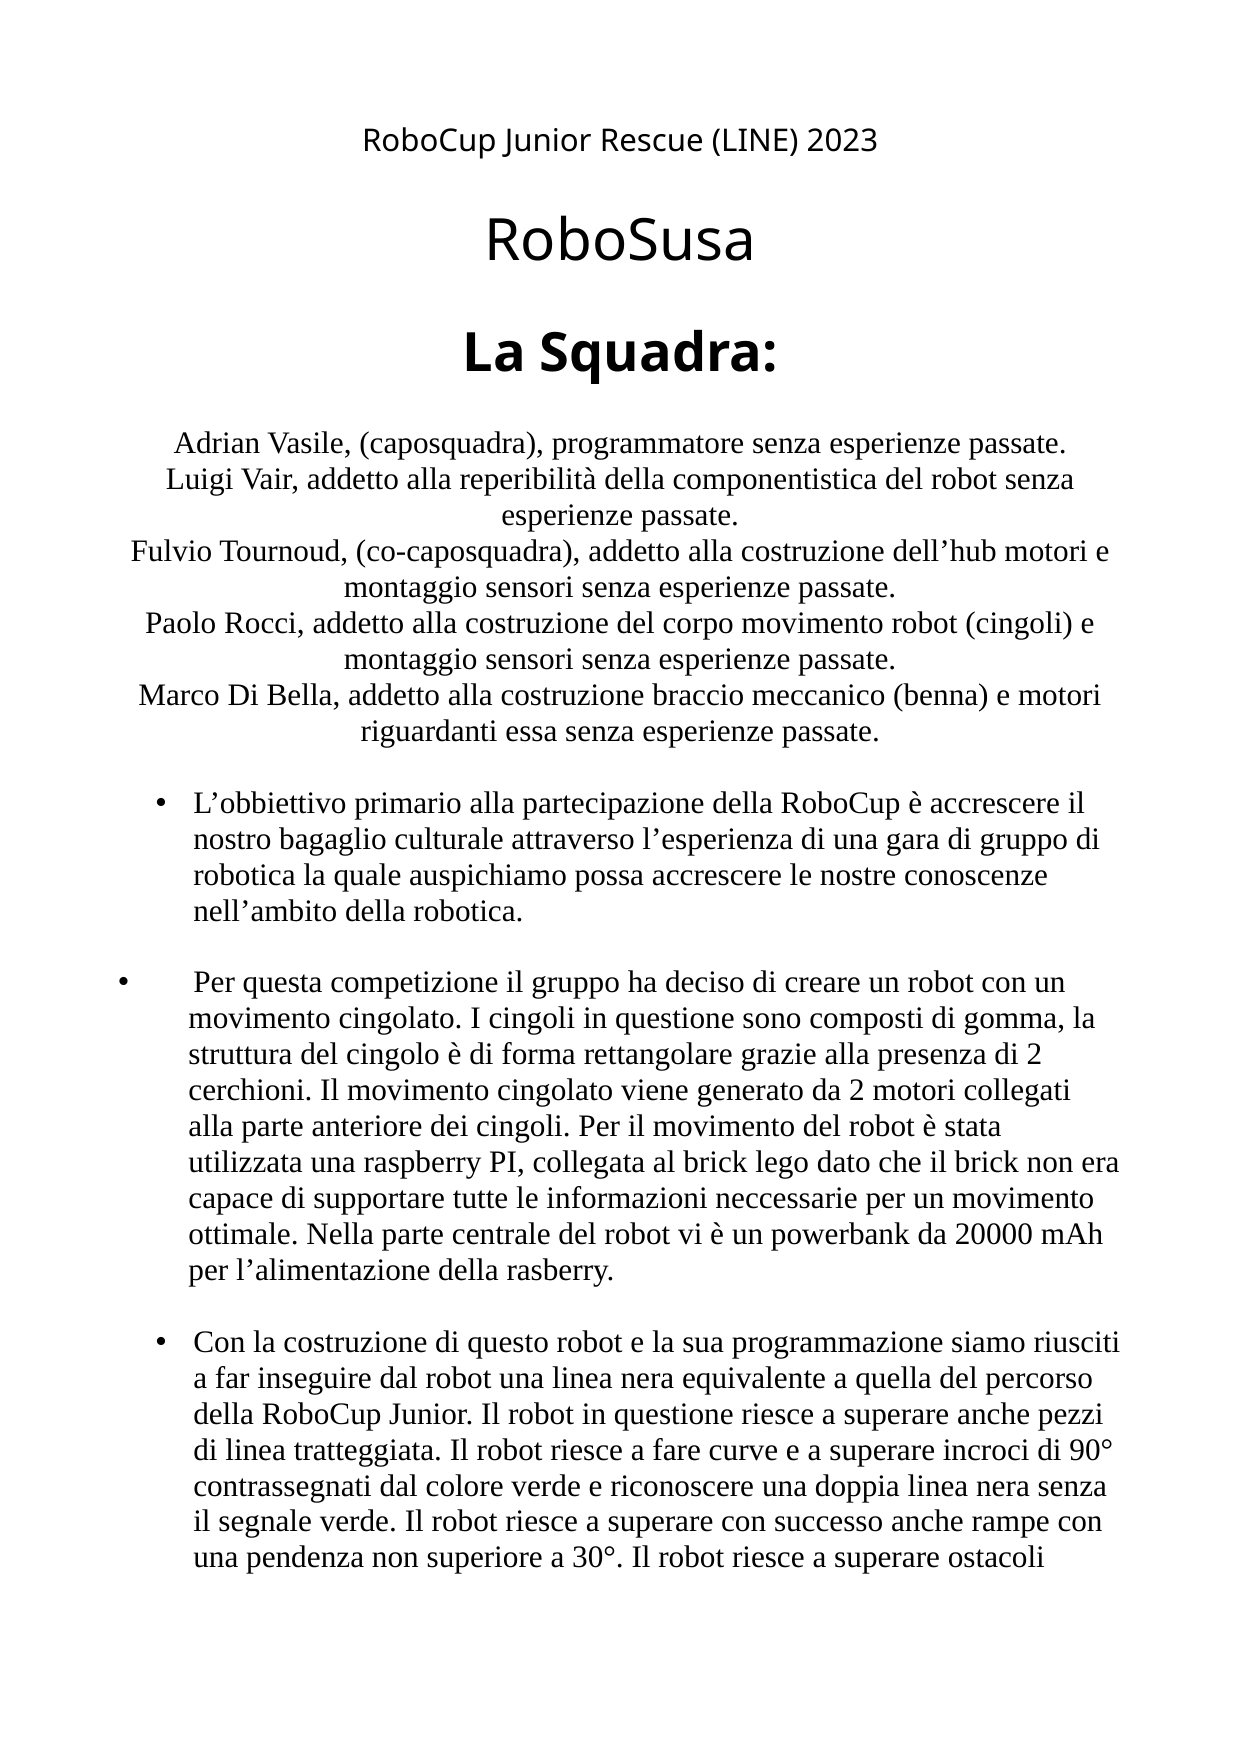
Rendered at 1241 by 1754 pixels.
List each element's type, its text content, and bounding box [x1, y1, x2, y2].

list Con la costruzione di questo robot e la sua programmazione siamo riusciti a far inseguire dal robot una linea nera equivalente a quella del percorso della RoboCup Junior. Il robot in questione riesce a superare anche pezzi di linea tratteggiata. Il robot riesce a fare curve e a superare incroci di 90° contrassegnati dal colore verde e riconoscere una doppia linea nera senza il segnale verde. Il robot riesce a superare con successo anche rampe con una pendenza non superiore a 30°. Il robot riesce a superare ostacoli [156, 1323, 1122, 1574]
text capace di supportare tutte le informazioni neccessarie per un movimento [118, 1179, 1122, 1215]
text La Squadra: [118, 314, 1122, 388]
text Marco Di Bella, addetto alla costruzione braccio meccanico (benna) e motori riguardanti essa senza esperienze passate. [118, 676, 1122, 748]
text Paolo Rocci, addetto alla costruzione del corpo movimento robot (cingoli) e montaggio sensori senza esperienze passate. [118, 604, 1122, 676]
text alla parte anteriore dei cingoli. Per il movimento del robot è stata [118, 1107, 1122, 1143]
text RoboSusa [118, 198, 1122, 277]
list L’obbiettivo primario alla partecipazione della RoboCup è accrescere il nostro bagaglio culturale attraverso l’esperienza di una gara di gruppo di robotica la quale auspichiamo possa accrescere le nostre conoscenze nell’ambito della robotica. [156, 784, 1122, 928]
text utilizzata una raspberry PI, collegata al brick lego dato che il brick non era [118, 1143, 1122, 1179]
text RoboCup Junior Rescue (LINE) 2023 [118, 118, 1122, 161]
text ottimale. Nella parte centrale del robot vi è un powerbank da 20000 mAh [118, 1215, 1122, 1251]
list Per questa competizione il gruppo ha deciso di creare un robot con un [118, 964, 1122, 999]
text per l’alimentazione della rasberry. [118, 1251, 1122, 1287]
text Fulvio Tournoud, (co-caposquadra), addetto alla costruzione dell’hub motori e montaggio sensori senza esperienze passate. [118, 532, 1122, 604]
text struttura del cingolo è di forma rettangolare grazie alla presenza di 2 [118, 1036, 1122, 1071]
text cerchioni. Il movimento cingolato viene generato da 2 motori collegati [118, 1071, 1122, 1107]
text movimento cingolato. I cingoli in questione sono composti di gomma, la [118, 999, 1122, 1036]
text Adrian Vasile, (caposquadra), programmatore senza esperienze passate. [118, 424, 1122, 461]
text Luigi Vair, addetto alla reperibilità della componentistica del robot senza esperienze passate. [118, 461, 1122, 532]
